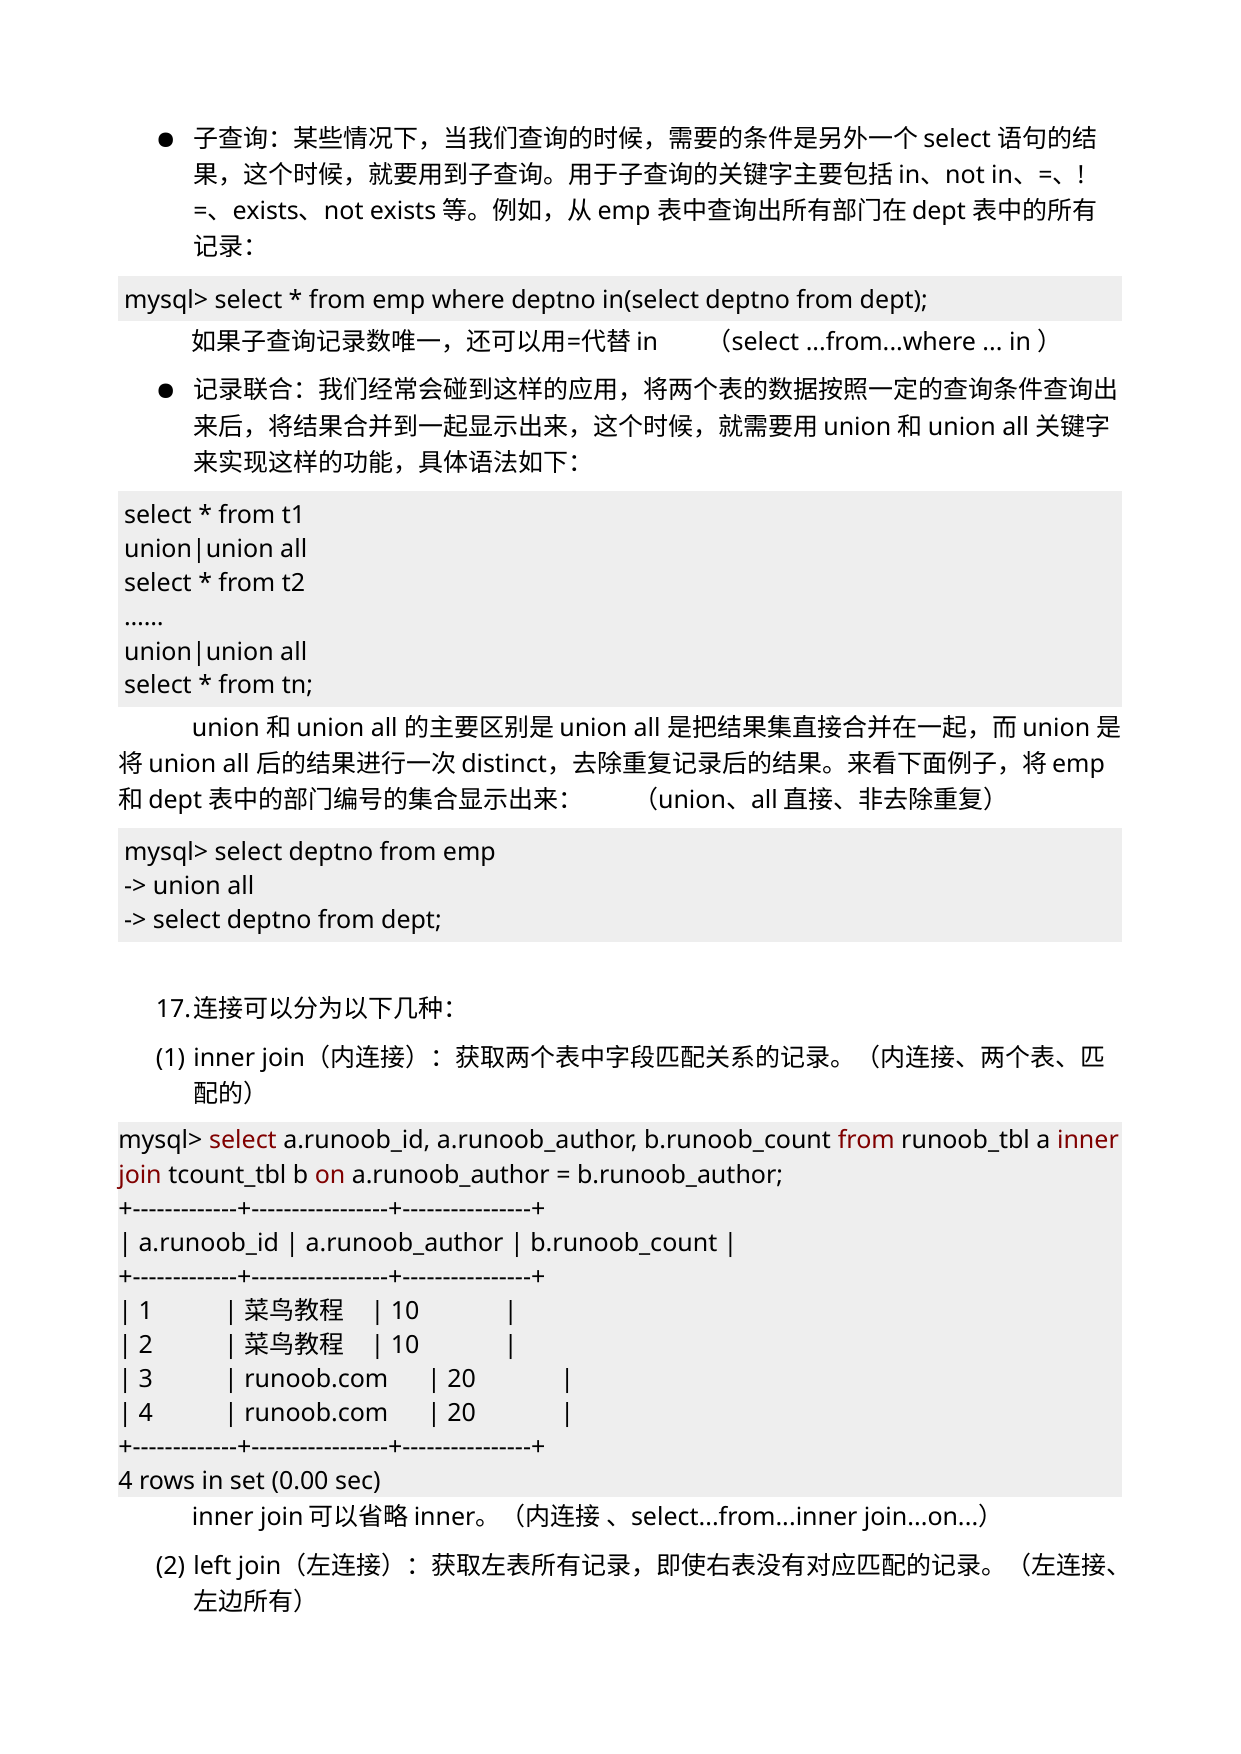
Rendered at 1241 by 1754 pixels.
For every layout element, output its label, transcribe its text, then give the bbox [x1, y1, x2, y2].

text 如果子查询记录数唯一，还可以用=代替in （select ...from...where ... in ） [118, 321, 1122, 357]
table_header mysql> select deptno from emp -> union all -> select deptno from dept; [118, 828, 1122, 942]
list left join（左连接）：获取左表所有记录，即使右表没有对应匹配的记录。（左连接、左边所有） [156, 1546, 1122, 1618]
list 记录联合：我们经常会碰到这样的应用，将两个表的数据按照一定的查询条件查询出来后，将结果合并到一起显示出来，这个时候，就需要用union 和union all 关键字来实现这样的功能，具体语法如下： [156, 370, 1122, 479]
text inner join可以省略inner。（内连接 、select...from...inner join...on...） [118, 1497, 1122, 1533]
text union 和union all 的主要区别是union all 是把结果集直接合并在一起，而union 是将union all 后的结果进行一次distinct，去除重复记录后的结果。来看下面例子，将emp 和dept 表中的部门编号的集合显示出来： （union、all直接、非去除重复） [118, 707, 1122, 816]
list inner join（内连接）：获取两个表中字段匹配关系的记录。（内连接、两个表、匹配的） [156, 1037, 1122, 1110]
table_header mysql> select a.runoob_id, a.runoob_author, b.runoob_count from runoob_tbl a inner join tcount_tbl b on a.runoob_author = b.runoob_author; +-------------+-----------------+----------------+ | a.runoob_id | a.runoob_author | b.runoob_count | +-------------+-----------------+----------------+ | 1 | 菜鸟教程 | 10 | | 2 | 菜鸟教程 | 10 | | 3 | runoob.com | 20 | | 4 | runoob.com | 20 | +-------------+-----------------+----------------+ 4 rows in set (0.00 sec) [118, 1122, 1122, 1497]
table_header select * from t1 union|union all select * from t2 …… union|union all select * from tn; [118, 491, 1122, 707]
list 子查询：某些情况下，当我们查询的时候，需要的条件是另外一个select 语句的结果，这个时候，就要用到子查询。用于子查询的关键字主要包括in、not in、=、!=、exists、not exists 等。例如，从emp 表中查询出所有部门在dept 表中的所有记录： [156, 118, 1122, 263]
list 连接可以分为以下几种： [156, 988, 1122, 1025]
table_header mysql> select * from emp where deptno in(select deptno from dept); [118, 276, 1122, 321]
